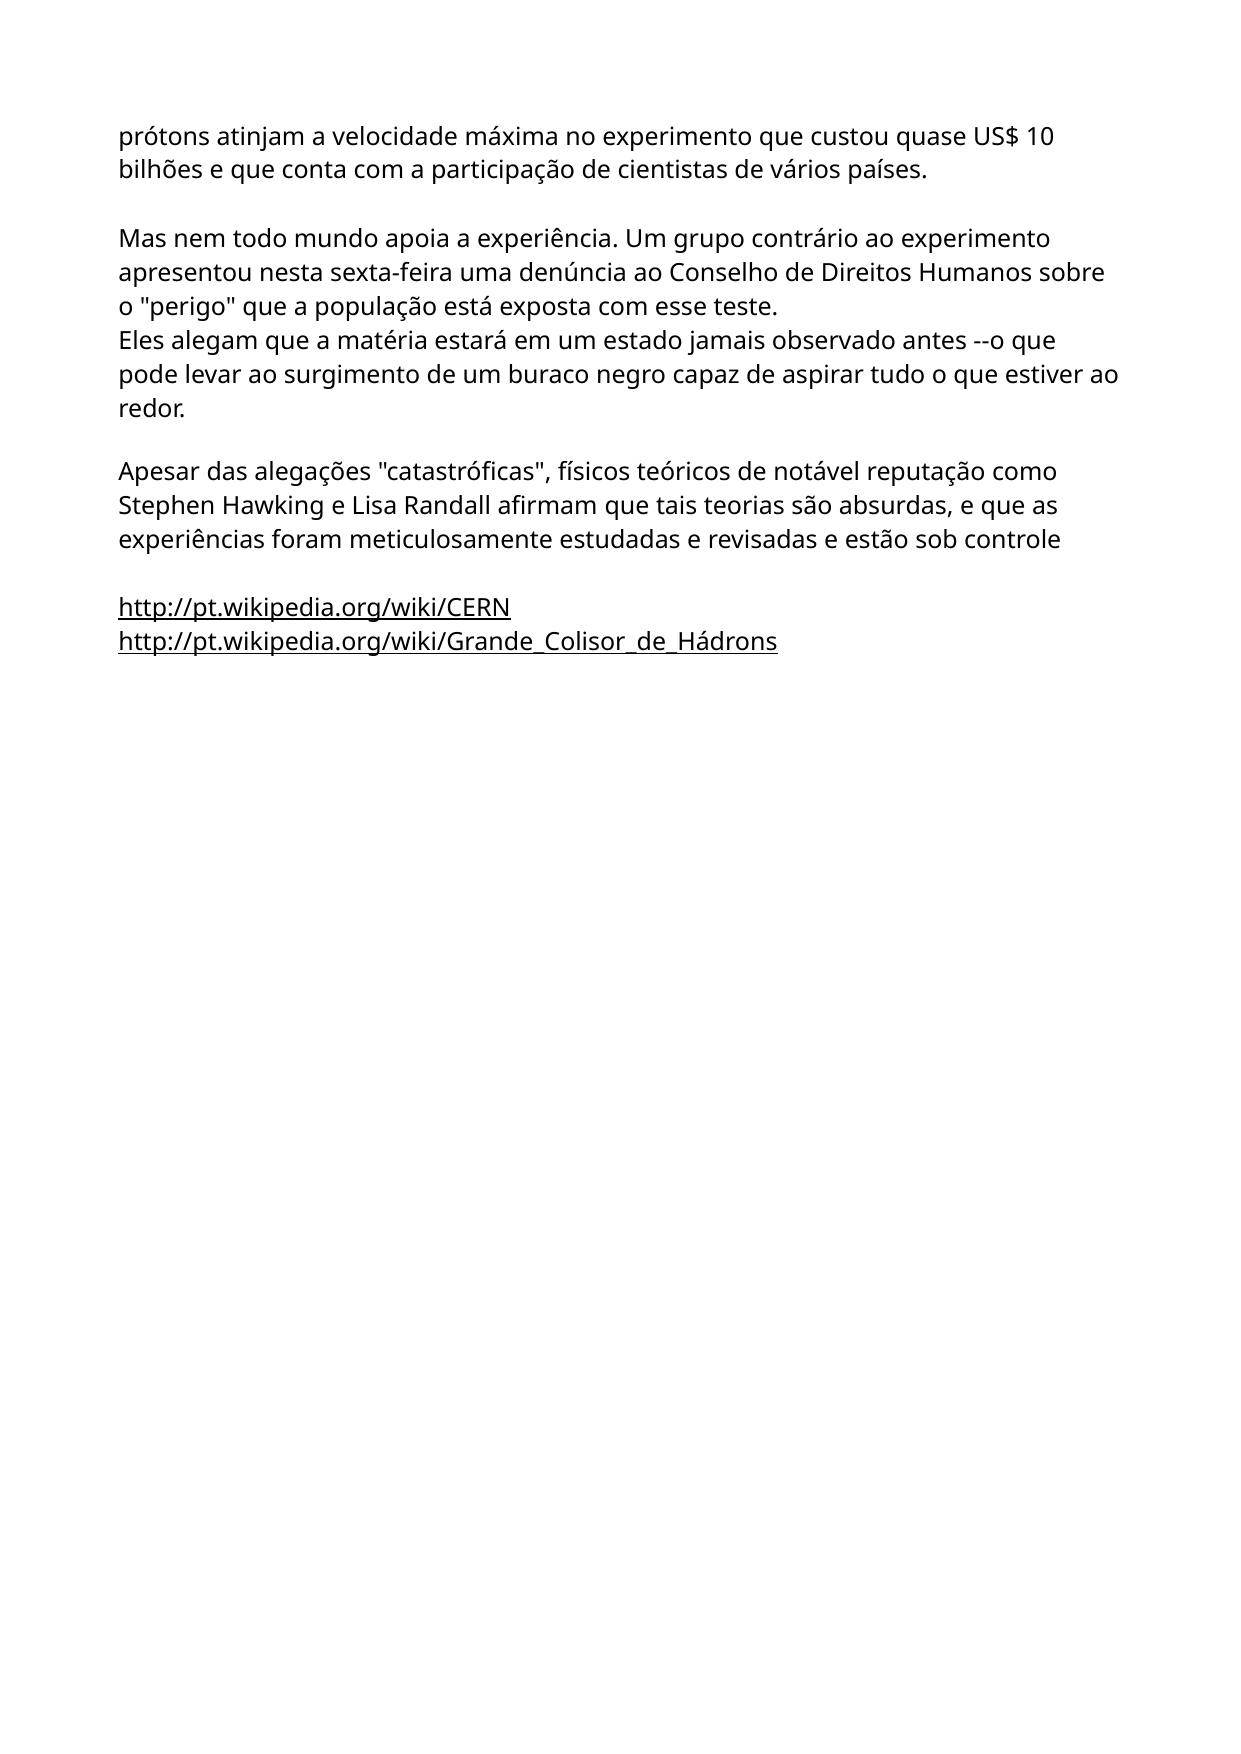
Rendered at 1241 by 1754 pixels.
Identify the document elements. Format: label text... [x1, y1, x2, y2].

text http://pt.wikipedia.org/wiki/CERN [118, 590, 1122, 624]
text Eles alegam que a matéria estará em um estado jamais observado antes --o que pode levar ao surgimento de um buraco negro capaz de aspirar tudo o que estiver ao redor. [118, 322, 1122, 425]
text http://pt.wikipedia.org/wiki/Grande_Colisor_de_Hádrons [118, 624, 1122, 658]
text Apesar das alegações "catastróficas", físicos teóricos de notável reputação como Stephen Hawking e Lisa Randall afirmam que tais teorias são absurdas, e que as experiências foram meticulosamente estudadas e revisadas e estão sob controle [118, 453, 1122, 556]
text prótons atinjam a velocidade máxima no experimento que custou quase US$ 10 bilhões e que conta com a participação de cientistas de vários países. [118, 118, 1122, 186]
text Mas nem todo mundo apoia a experiência. Um grupo contrário ao experimento apresentou nesta sexta-feira uma denúncia ao Conselho de Direitos Humanos sobre o "perigo" que a população está exposta com esse teste. [118, 220, 1122, 322]
